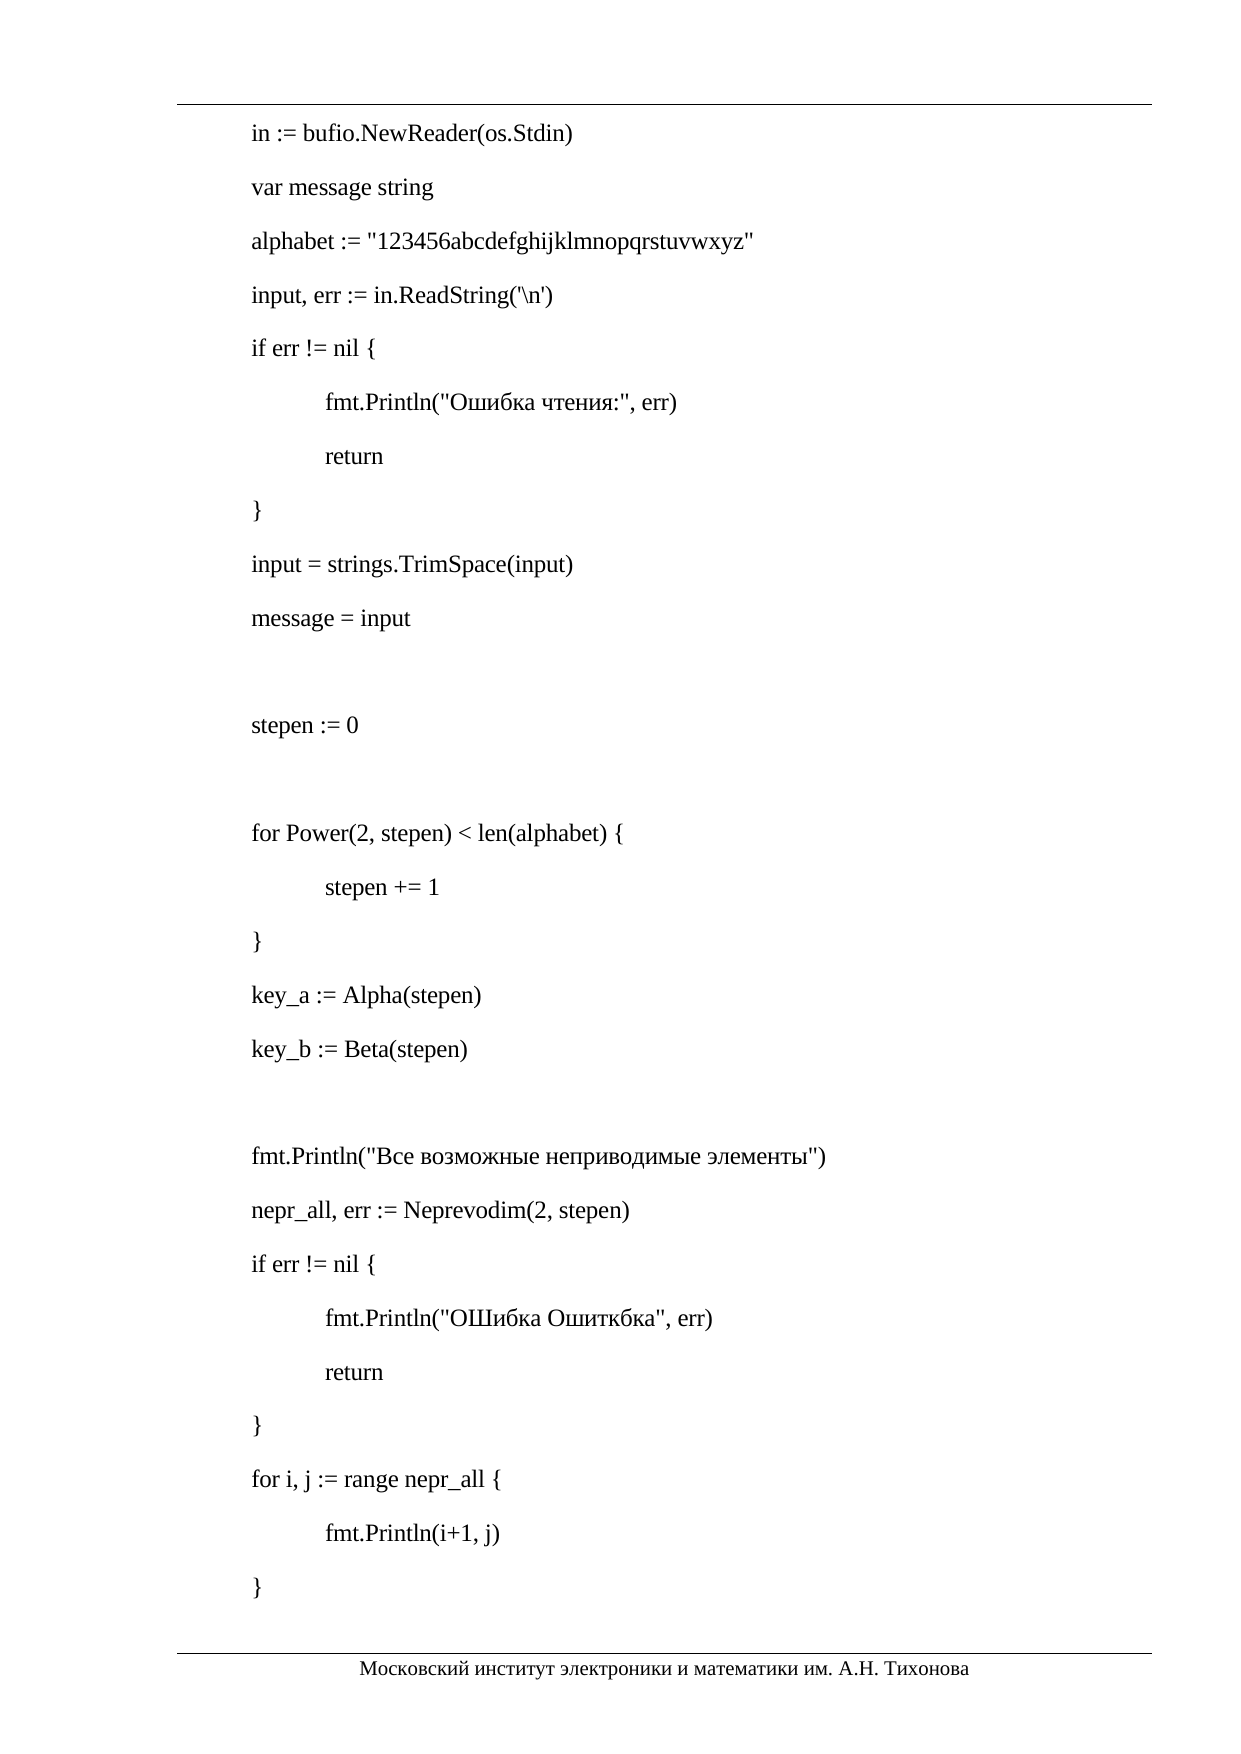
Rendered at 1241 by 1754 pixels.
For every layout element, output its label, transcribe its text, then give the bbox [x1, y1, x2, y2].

text } [177, 495, 1152, 524]
text } [177, 1572, 1152, 1601]
text nepr_all, err := Neprevodim(2, stepen) [177, 1195, 1152, 1224]
text key_a := Alpha(stepen) [177, 980, 1152, 1008]
text stepen := 0 [177, 711, 1152, 739]
text message = input [177, 603, 1152, 632]
text for Power(2, stepen) < len(alphabet) { [177, 818, 1152, 847]
text in := bufio.NewReader(os.Stdin) [177, 118, 1152, 147]
text var message string [177, 172, 1152, 201]
text for i, j := range nepr_all { [177, 1464, 1152, 1493]
text input = strings.TrimSpace(input) [177, 549, 1152, 578]
text fmt.Println(i+1, j) [177, 1518, 1152, 1547]
text return [177, 441, 1152, 470]
text } [177, 1411, 1152, 1439]
text if err != nil { [177, 1249, 1152, 1278]
text alphabet := "123456abcdefghijklmnopqrstuvwxyz" [177, 226, 1152, 254]
text key_b := Beta(stepen) [177, 1034, 1152, 1062]
text input, err := in.ReadString('\n') [177, 280, 1152, 308]
text fmt.Println("ОШибка Ошиткбка", err) [177, 1303, 1152, 1332]
text stepen += 1 [177, 872, 1152, 901]
text if err != nil { [177, 333, 1152, 362]
text fmt.Println("Все возможные неприводимые элементы") [177, 1141, 1152, 1170]
text fmt.Println("Ошибка чтения:", err) [177, 387, 1152, 416]
text return [177, 1357, 1152, 1386]
text } [177, 926, 1152, 955]
